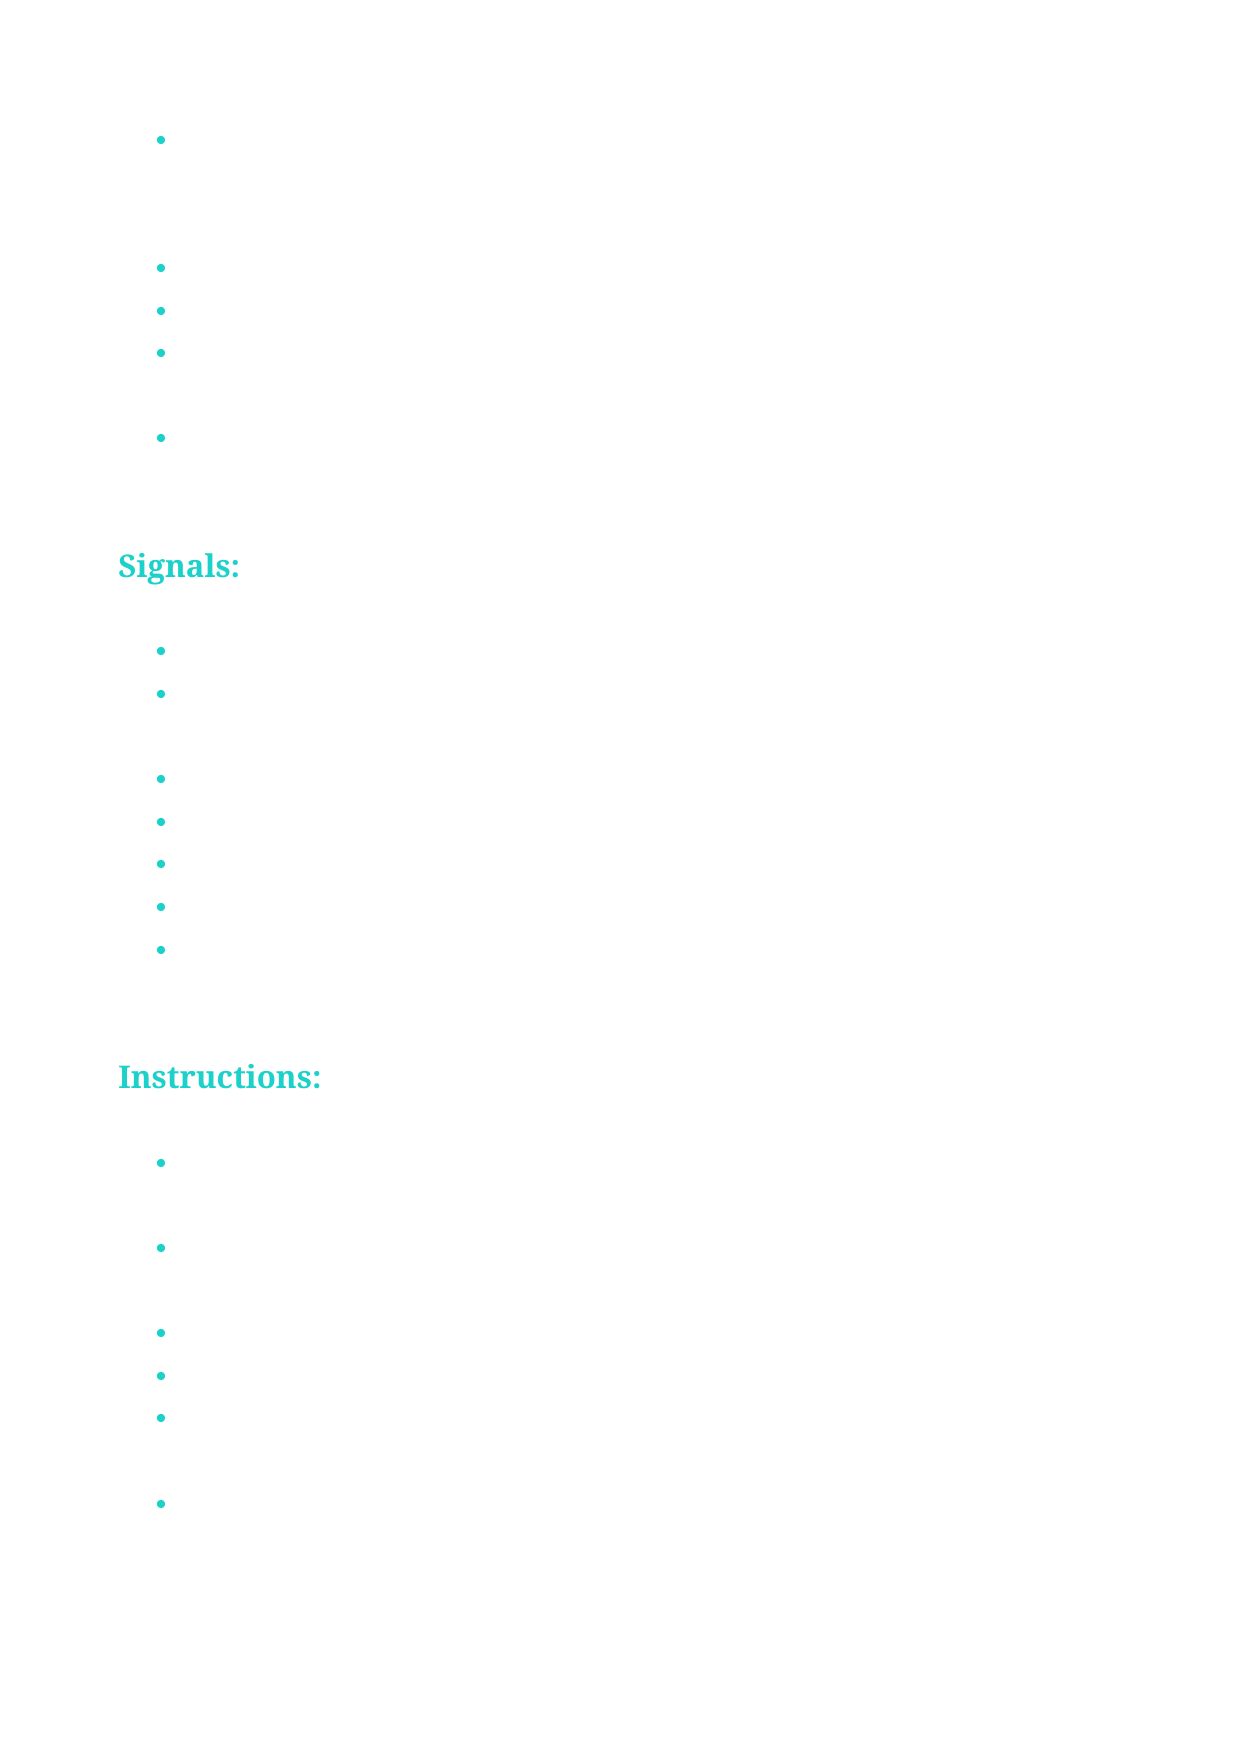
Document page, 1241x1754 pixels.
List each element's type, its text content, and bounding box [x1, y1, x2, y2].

list << $NOTEXISTINGVAR cat -> $NOTEXISTINGVAR is limiter, so, inside the heredoc the var expansion should only happen if its not the limiter [156, 118, 1122, 246]
list << lol cat | wc -> Don’t exit with lol exit Ctrl-C [156, 1354, 1122, 1396]
list Ctrl-D out of interactive mode -> depending on child [156, 842, 1122, 885]
list << $””””USER’’’’ cat [156, 246, 1122, 288]
list Ctrl-C in interactive mode -> displays a new prompt [156, 629, 1122, 672]
list Ctrl-C out of interactive mode -> kills child process [156, 800, 1122, 842]
list Ctrl-D in interactive mode -> sends an EOF to readline; readline is then NULL so then we should exit [156, 672, 1122, 757]
text Signals: [118, 544, 1122, 587]
list Just an enter without command -> Exit status should not change [156, 1226, 1122, 1311]
list Sleep 5000 Ctrl-C -> should print the prompt in a new line [156, 928, 1122, 970]
list Ctrl-\ in interactive mode -> nothing [156, 757, 1122, 800]
list Ctrl-\ out of interactive mode -> quit child [156, 885, 1122, 928]
list cat -> if there is a file with the name “cat”, run the command itself, not the file [156, 1481, 1122, 1567]
list << hi$SHLVLho cat | echo $HOME -> LIM is hi$SHLVLho; the echo should show after the heredoc [156, 331, 1122, 416]
list Just Ctrl-C -> Exit status has to change [156, 1311, 1122, 1354]
list Unsetting PATH should keep all the system commands from working [156, 1141, 1122, 1226]
list << “”Hello’’ World”” [156, 288, 1122, 331]
text Instructions: [118, 1055, 1122, 1098]
list Ctrl-D -> EOF, only works if the line was empty before [156, 416, 1122, 459]
list ls -> if there is a folder with the name “ls, run the command itself, not the folder [156, 1396, 1122, 1481]
